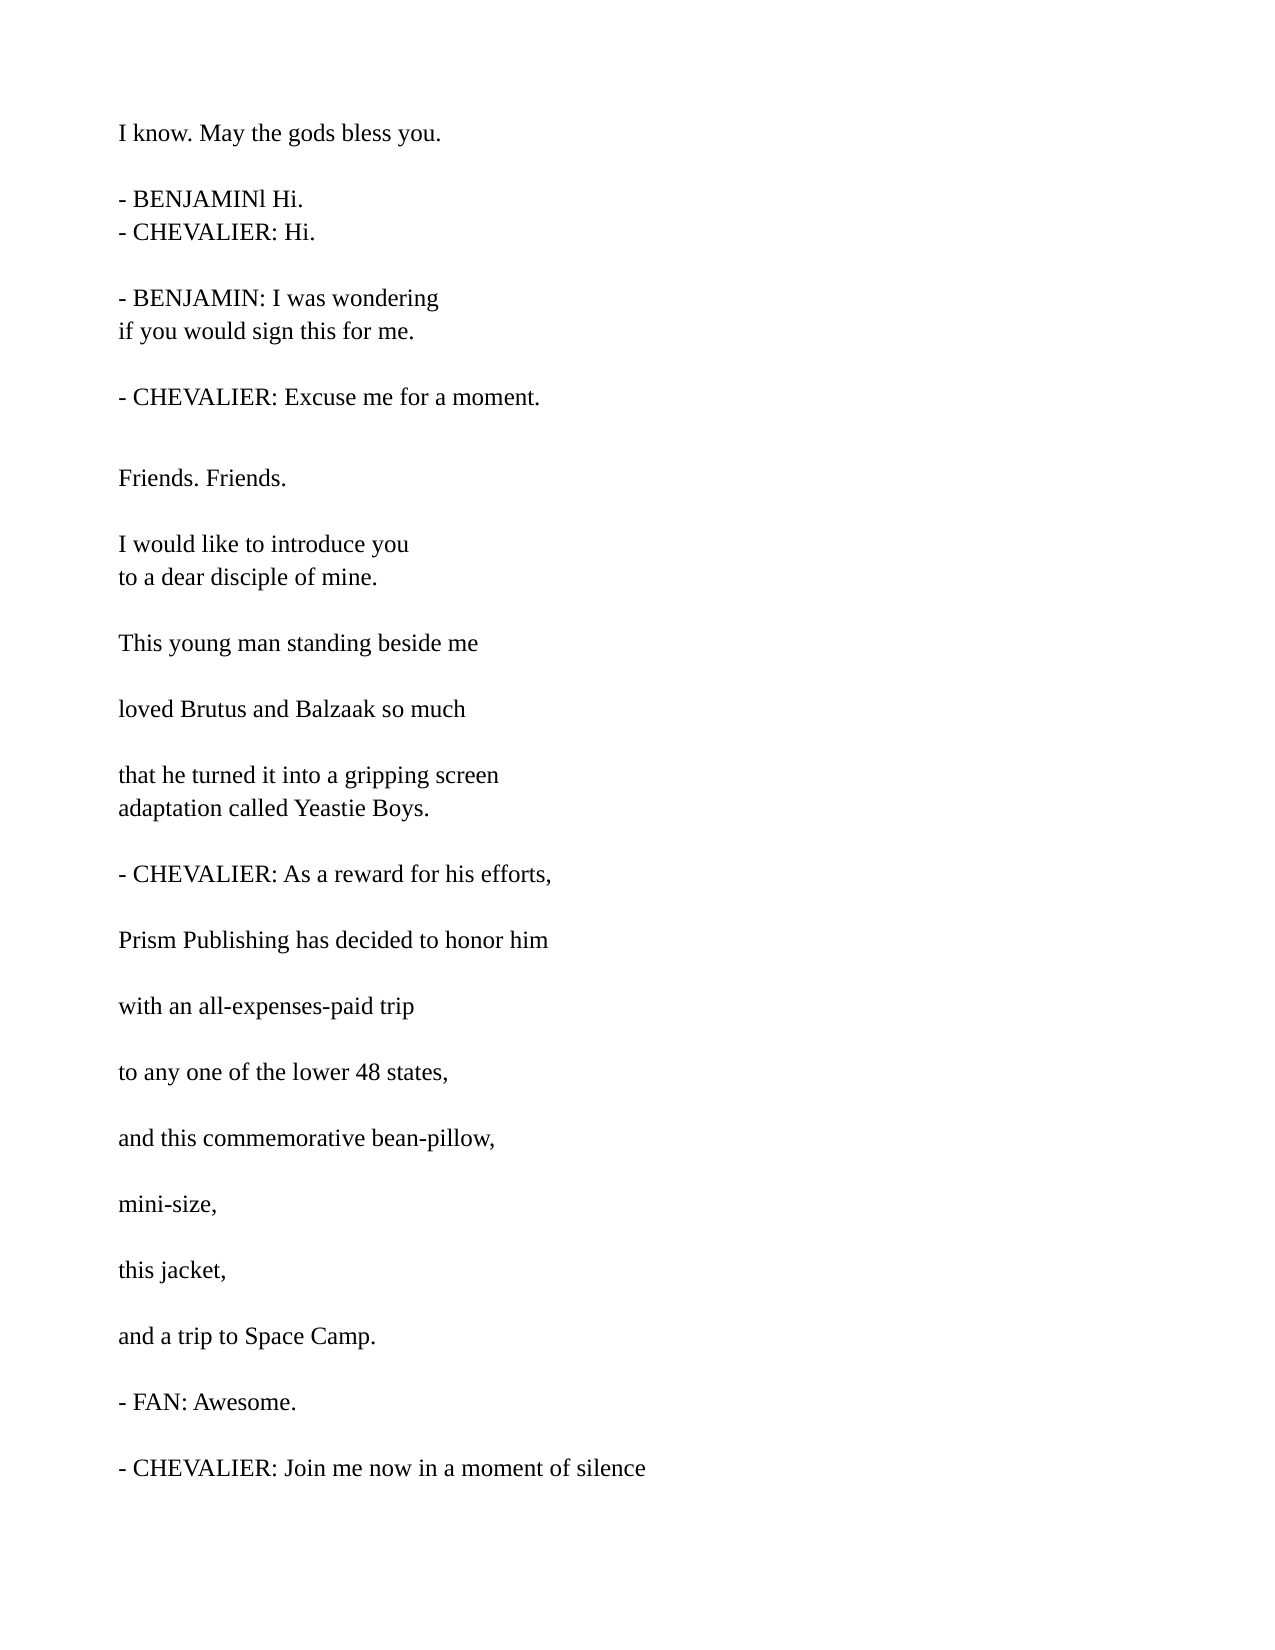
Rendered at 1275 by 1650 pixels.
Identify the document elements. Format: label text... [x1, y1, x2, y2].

text Friends. Friends. I would like to introduce you to a dear disciple of mine. This young man standing beside me loved Brutus and Balzaak so much that he turned it into a gripping screen adaptation called Yeastie Boys. - CHEVALIER: As a reward for his efforts, Prism Publishing has decided to honor him with an all-expenses-paid trip to any one of the lower 48 states, and this commemorative bean-pillow, mini-size, this jacket, and a trip to Space Camp. - FAN: Awesome. - CHEVALIER: Join me now in a moment of silence [118, 430, 1157, 1515]
text I know. May the gods bless you. - BENJAMINl Hi. - CHEVALIER: Hi. - BENJAMIN: I was wondering if you would sign this for me. - CHEVALIER: Excuse me for a moment. [118, 118, 1157, 411]
